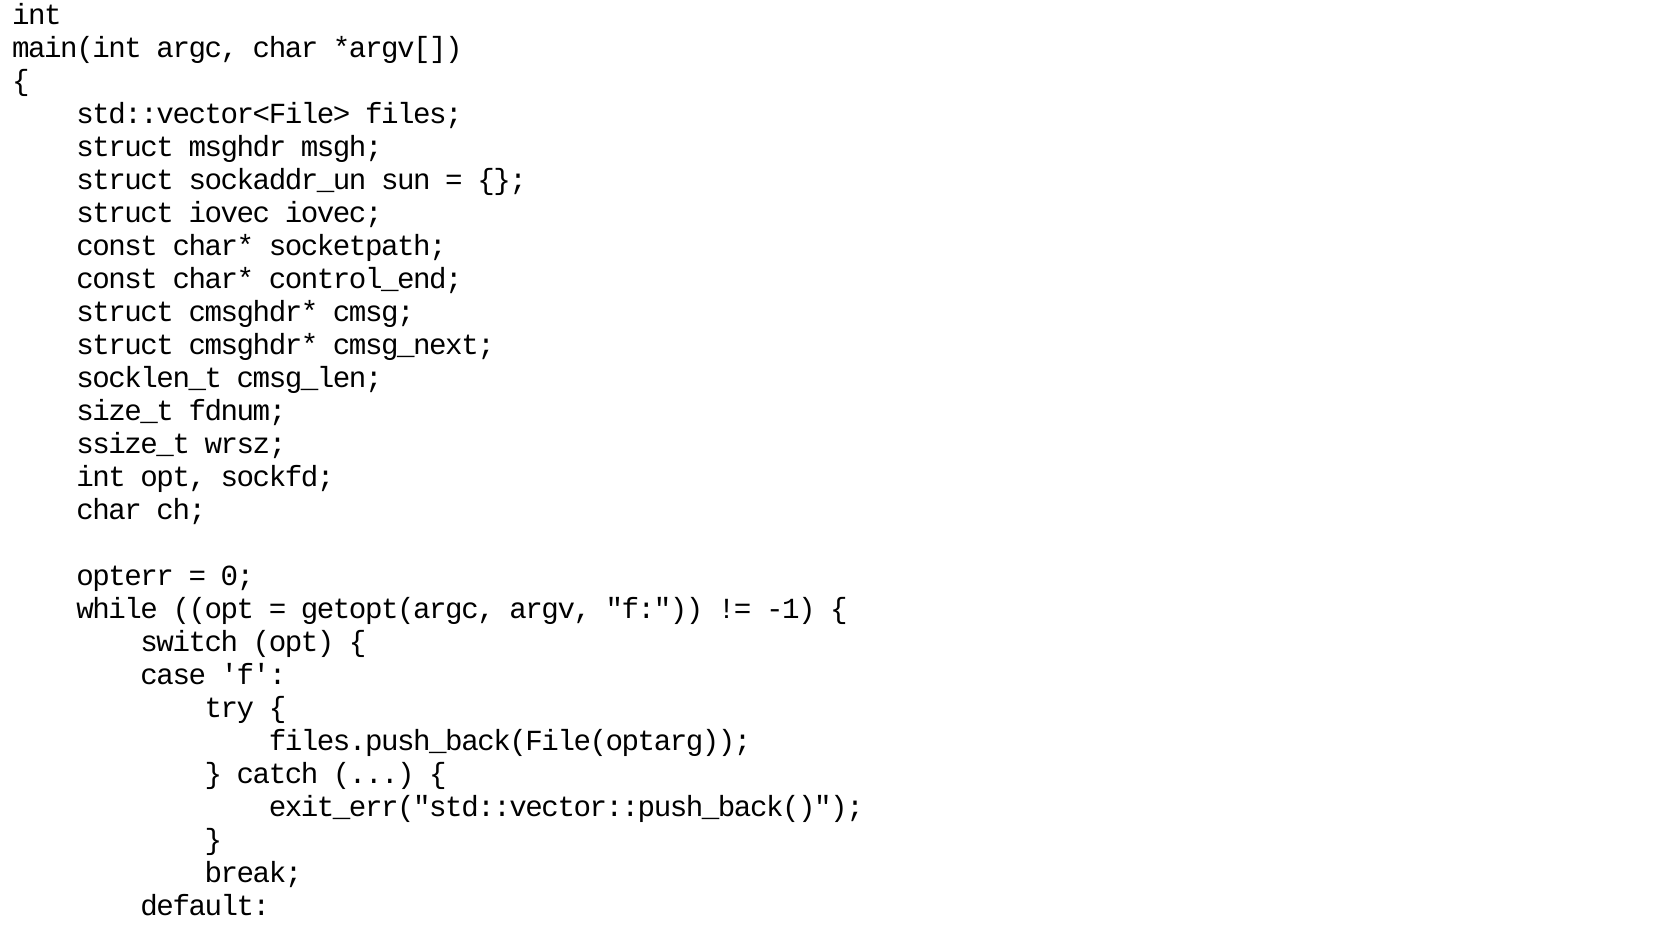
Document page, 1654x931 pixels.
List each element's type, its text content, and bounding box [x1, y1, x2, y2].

text { [12, 66, 1642, 99]
text ssize_t wrsz; [12, 429, 1642, 462]
text try { [12, 693, 1642, 726]
text opterr = 0; [12, 561, 1642, 594]
text } [12, 826, 1642, 858]
text socklen_t cmsg_len; [12, 363, 1642, 396]
text while ((opt = getopt(argc, argv, "f:")) != -1) { [12, 594, 1642, 627]
text case 'f': [12, 660, 1642, 693]
text files.push_back(File(optarg)); [12, 726, 1642, 759]
text struct sockaddr_un sun = {}; [12, 165, 1642, 198]
text struct iovec iovec; [12, 198, 1642, 231]
text default: [12, 892, 1642, 924]
text switch (opt) { [12, 627, 1642, 660]
text int opt, sockfd; [12, 462, 1642, 495]
text size_t fdnum; [12, 396, 1642, 429]
text char ch; [12, 495, 1642, 528]
text struct msghdr msgh; [12, 132, 1642, 165]
text } catch (...) { [12, 759, 1642, 792]
text struct cmsghdr* cmsg_next; [12, 330, 1642, 363]
text const char* control_end; [12, 264, 1642, 297]
text exit_err("std::vector::push_back()"); [12, 792, 1642, 826]
text int [12, 0, 1642, 33]
text const char* socketpath; [12, 231, 1642, 264]
text struct cmsghdr* cmsg; [12, 297, 1642, 330]
text break; [12, 858, 1642, 892]
text main(int argc, char *argv[]) [12, 33, 1642, 66]
text std::vector<File> files; [12, 99, 1642, 132]
